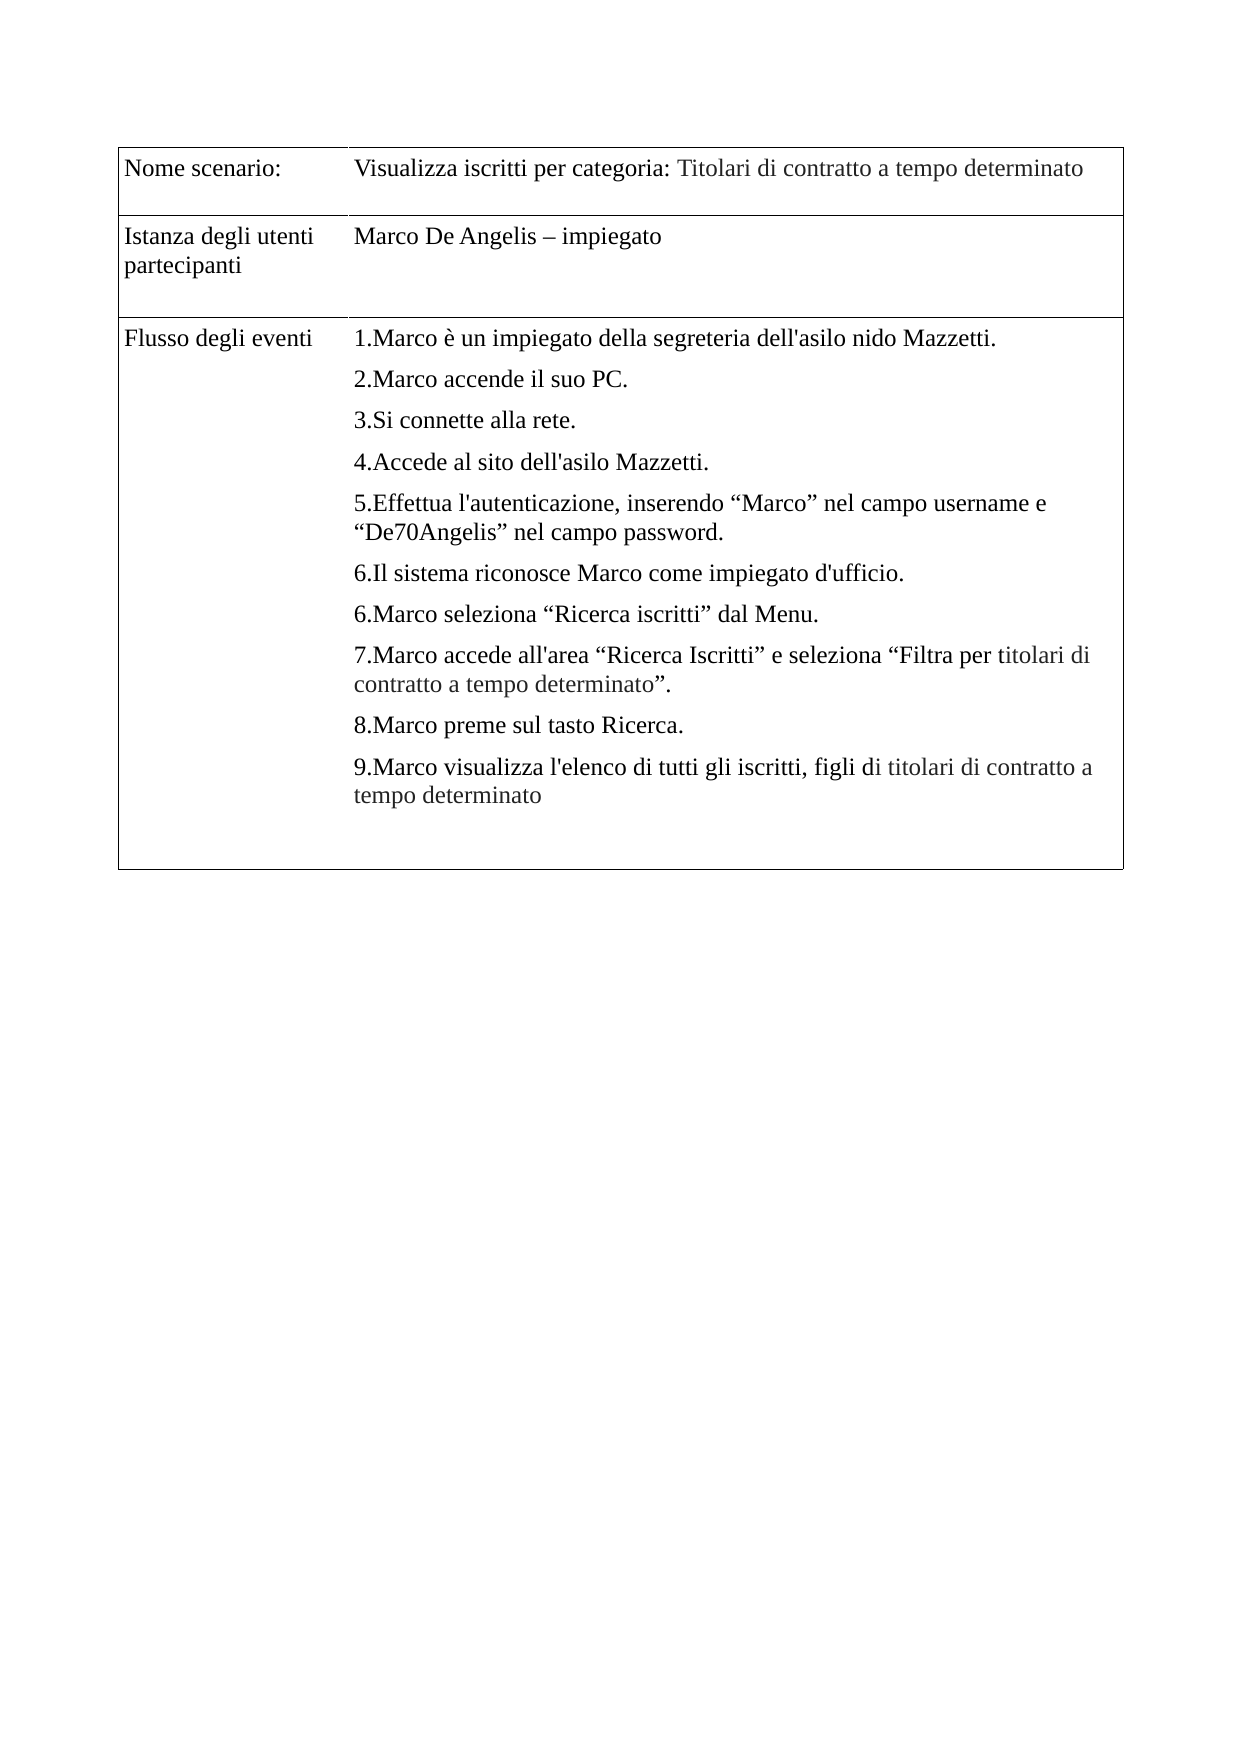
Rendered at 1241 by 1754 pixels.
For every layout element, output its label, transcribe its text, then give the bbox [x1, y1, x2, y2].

table_cell 1.Marco è un impiegato della segreteria dell'asilo nido Mazzetti. 2.Marco accende il suo PC. 3.Si connette alla rete. 4.Accede al sito dell'asilo Mazzetti. 5.Effettua l'autenticazione, inserendo “Marco” nel campo username e “De70Angelis” nel campo password. 6.Il sistema riconosce Marco come impiegato d'ufficio. 6.Marco seleziona “Ricerca iscritti” dal Menu. 7.Marco accede all'area “Ricerca Iscritti” e seleziona “Filtra per titolari di contratto a tempo determinato”. 8.Marco preme sul tasto Ricerca. 9.Marco visualizza l'elenco di tutti gli iscritti, figli di titolari di contratto a tempo determinato [349, 318, 1123, 869]
table_header Visualizza iscritti per categoria: Titolari di contratto a tempo determinato [349, 148, 1123, 215]
table_cell Istanza degli utenti partecipanti [119, 216, 348, 317]
table_header Nome scenario: [119, 148, 348, 215]
table_cell Flusso degli eventi [119, 318, 348, 869]
table_cell Marco De Angelis – impiegato [349, 216, 1123, 317]
